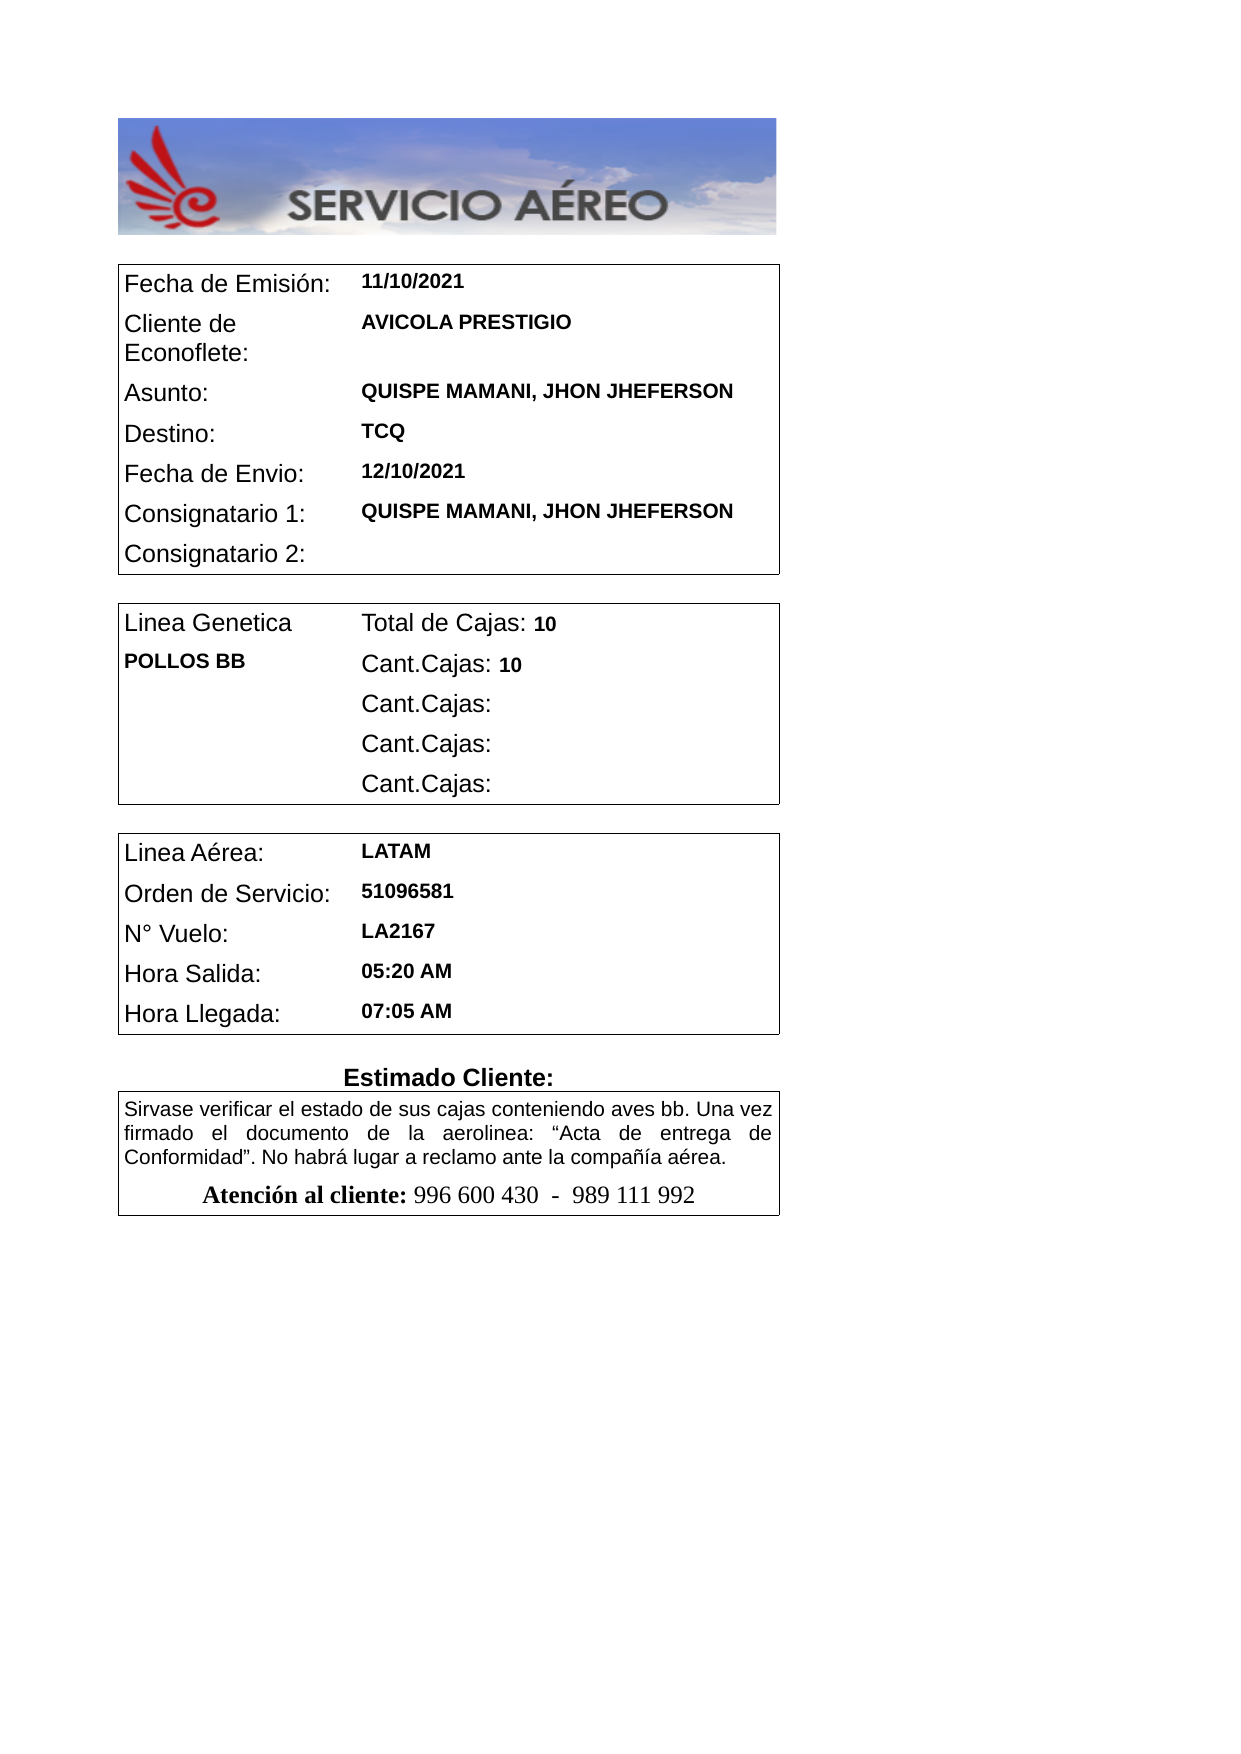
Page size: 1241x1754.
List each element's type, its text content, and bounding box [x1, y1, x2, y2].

table_cell N° Vuelo: [119, 913, 356, 953]
table_cell Sirvase verificar el estado de sus cajas conteniendo aves bb. Una vez firmado el documento de la aerolinea: “Acta de entrega de Conformidad”. No habrá lugar a reclamo ante la compañía aérea. [119, 1092, 779, 1175]
table_cell [356, 575, 779, 603]
table_cell Consignatario 2: [119, 534, 356, 574]
table_cell Estimado Cliente: [118, 1035, 779, 1091]
table_cell [119, 683, 356, 723]
table_cell Cant.Cajas: [356, 683, 779, 723]
table_cell 12/10/2021 [356, 453, 779, 493]
table_cell [119, 764, 356, 804]
table_cell [356, 534, 779, 574]
table_cell Cant.Cajas: [356, 764, 779, 804]
table_cell Asunto: [119, 373, 356, 413]
table_cell Hora Llegada: [119, 994, 356, 1034]
table_header Fecha de Emisión: [119, 265, 356, 304]
table_cell [118, 805, 356, 833]
table_cell 05:20 AM [356, 953, 779, 993]
table_cell QUISPE MAMANI, JHON JHEFERSON [356, 493, 779, 533]
table_cell LATAM [356, 834, 779, 873]
table_cell [356, 805, 779, 833]
table_cell LA2167 [356, 913, 779, 953]
table_cell Total de Cajas: 10 [356, 604, 779, 643]
picture [118, 118, 777, 235]
table_cell Linea Genetica [119, 604, 356, 643]
table_cell Fecha de Envio: [119, 453, 356, 493]
table_header 11/10/2021 [356, 265, 779, 304]
table_cell Cliente de Econoflete: [119, 304, 356, 373]
table_cell [118, 575, 356, 603]
table_cell 51096581 [356, 873, 779, 913]
table_cell Hora Salida: [119, 953, 356, 993]
table_cell Linea Aérea: [119, 834, 356, 873]
table_cell QUISPE MAMANI, JHON JHEFERSON [356, 373, 779, 413]
table_cell Consignatario 1: [119, 493, 356, 533]
table_cell POLLOS BB [119, 643, 356, 683]
table_cell TCQ [356, 413, 779, 453]
table_cell Destino: [119, 413, 356, 453]
table_cell Cant.Cajas: 10 [356, 643, 779, 683]
table_cell Cant.Cajas: [356, 723, 779, 763]
table_cell [119, 723, 356, 763]
table_cell Orden de Servicio: [119, 873, 356, 913]
table_cell 07:05 AM [356, 994, 779, 1034]
table_cell Atención al cliente: 996 600 430 - 989 111 992 [119, 1175, 779, 1215]
table_cell AVICOLA PRESTIGIO [356, 304, 779, 373]
